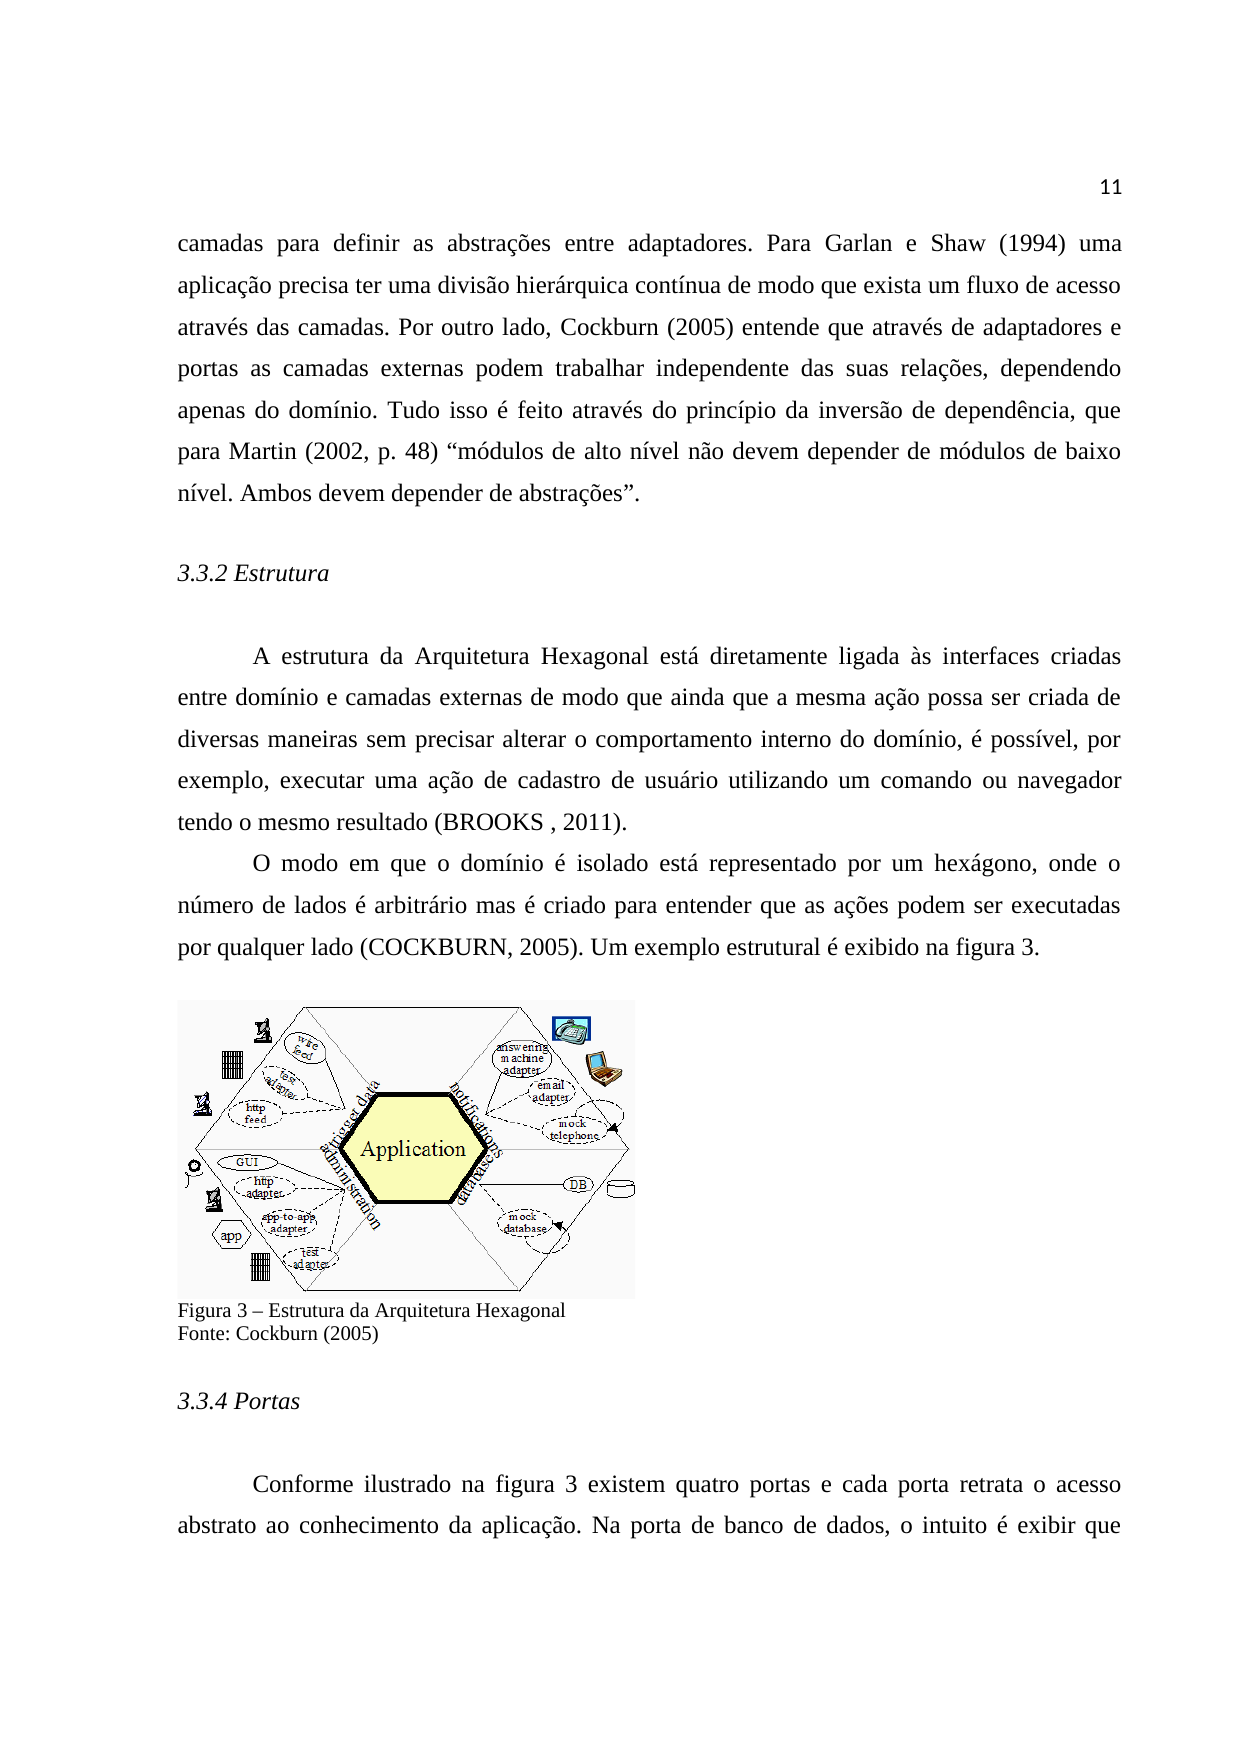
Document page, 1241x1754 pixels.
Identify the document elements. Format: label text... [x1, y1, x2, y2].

text Conforme ilustrado na figura 3 existem quatro portas e cada porta retrata o acesso abstrato ao conhecimento da aplicação. Na porta de banco de dados, o intuito é exibir que [177, 1470, 1122, 1539]
text O modo em que o domínio é isolado está representado por um hexágono, onde o número de lados é arbitrário mas é criado para entender que as ações podem ser executadas por qualquer lado (COCKBURN, 2005). Um exemplo estrutural é exibido na figura 3. [177, 849, 1122, 960]
text Fonte: Cockburn (2005) [177, 1322, 1122, 1345]
picture [177, 1000, 636, 1299]
text A estrutura da Arquitetura Hexagonal está diretamente ligada às interfaces criadas entre domínio e camadas externas de modo que ainda que a mesma ação possa ser criada de diversas maneiras sem precisar alterar o comportamento interno do domínio, é possível, por exemplo, executar uma ação de cadastro de usuário utilizando um comando ou navegador tendo o mesmo resultado (BROOKS , 2011). [177, 642, 1122, 836]
text camadas para definir as abstrações entre adaptadores. Para Garlan e Shaw (1994) uma aplicação precisa ter uma divisão hierárquica contínua de modo que exista um fluxo de acesso através das camadas. Por outro lado, Cockburn (2005) entende que através de adaptadores e portas as camadas externas podem trabalhar independente das suas relações, dependendo apenas do domínio. Tudo isso é feito através do princípio da inversão de dependência, que para Martin (2002, p. 48) “módulos de alto nível não devem depender de módulos de baixo nível. Ambos devem depender de abstrações”. [177, 229, 1122, 507]
text 3.3.2 Estrutura [177, 559, 1122, 586]
text 3.3.4 Portas [177, 1387, 1122, 1456]
text Figura 3 – Estrutura da Arquitetura Hexagonal [177, 974, 1122, 1322]
